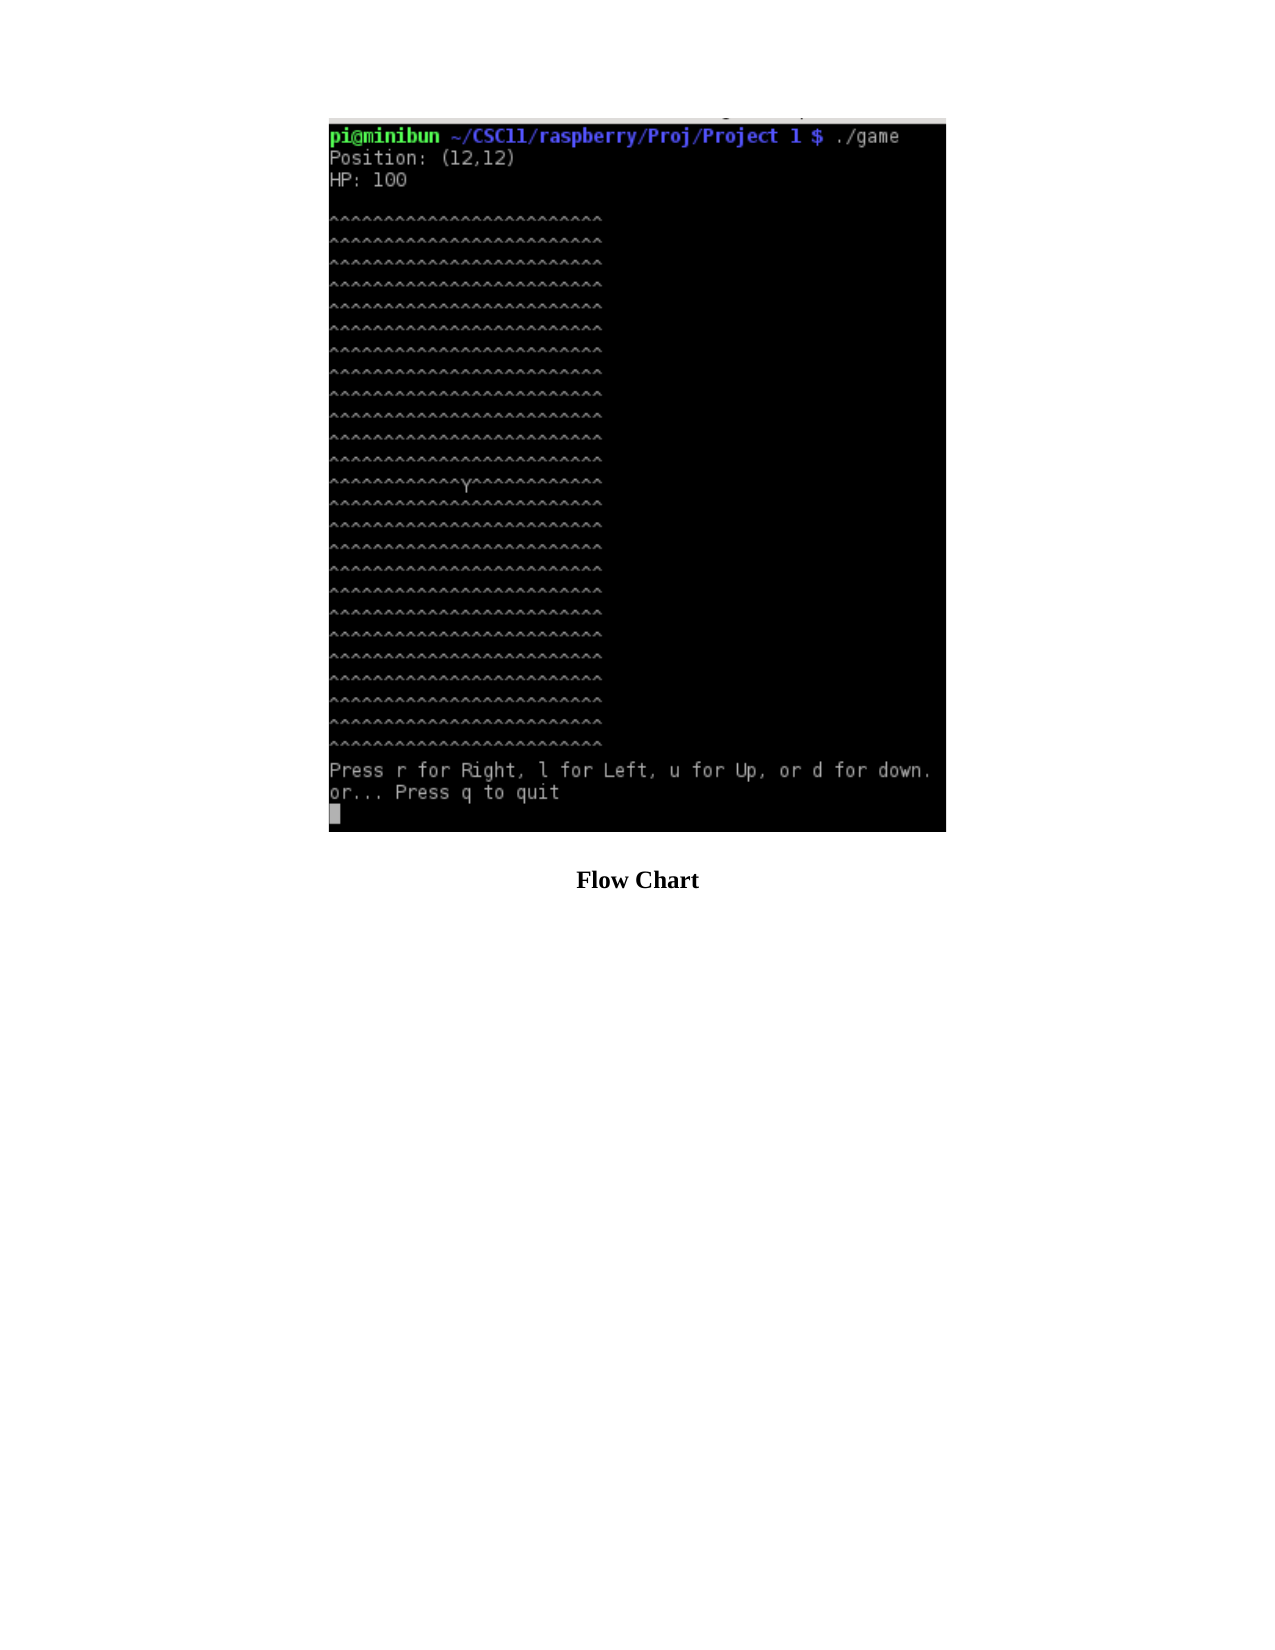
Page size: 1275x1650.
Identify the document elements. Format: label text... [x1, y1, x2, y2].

text Flow Chart [118, 866, 1157, 894]
picture [328, 118, 947, 832]
